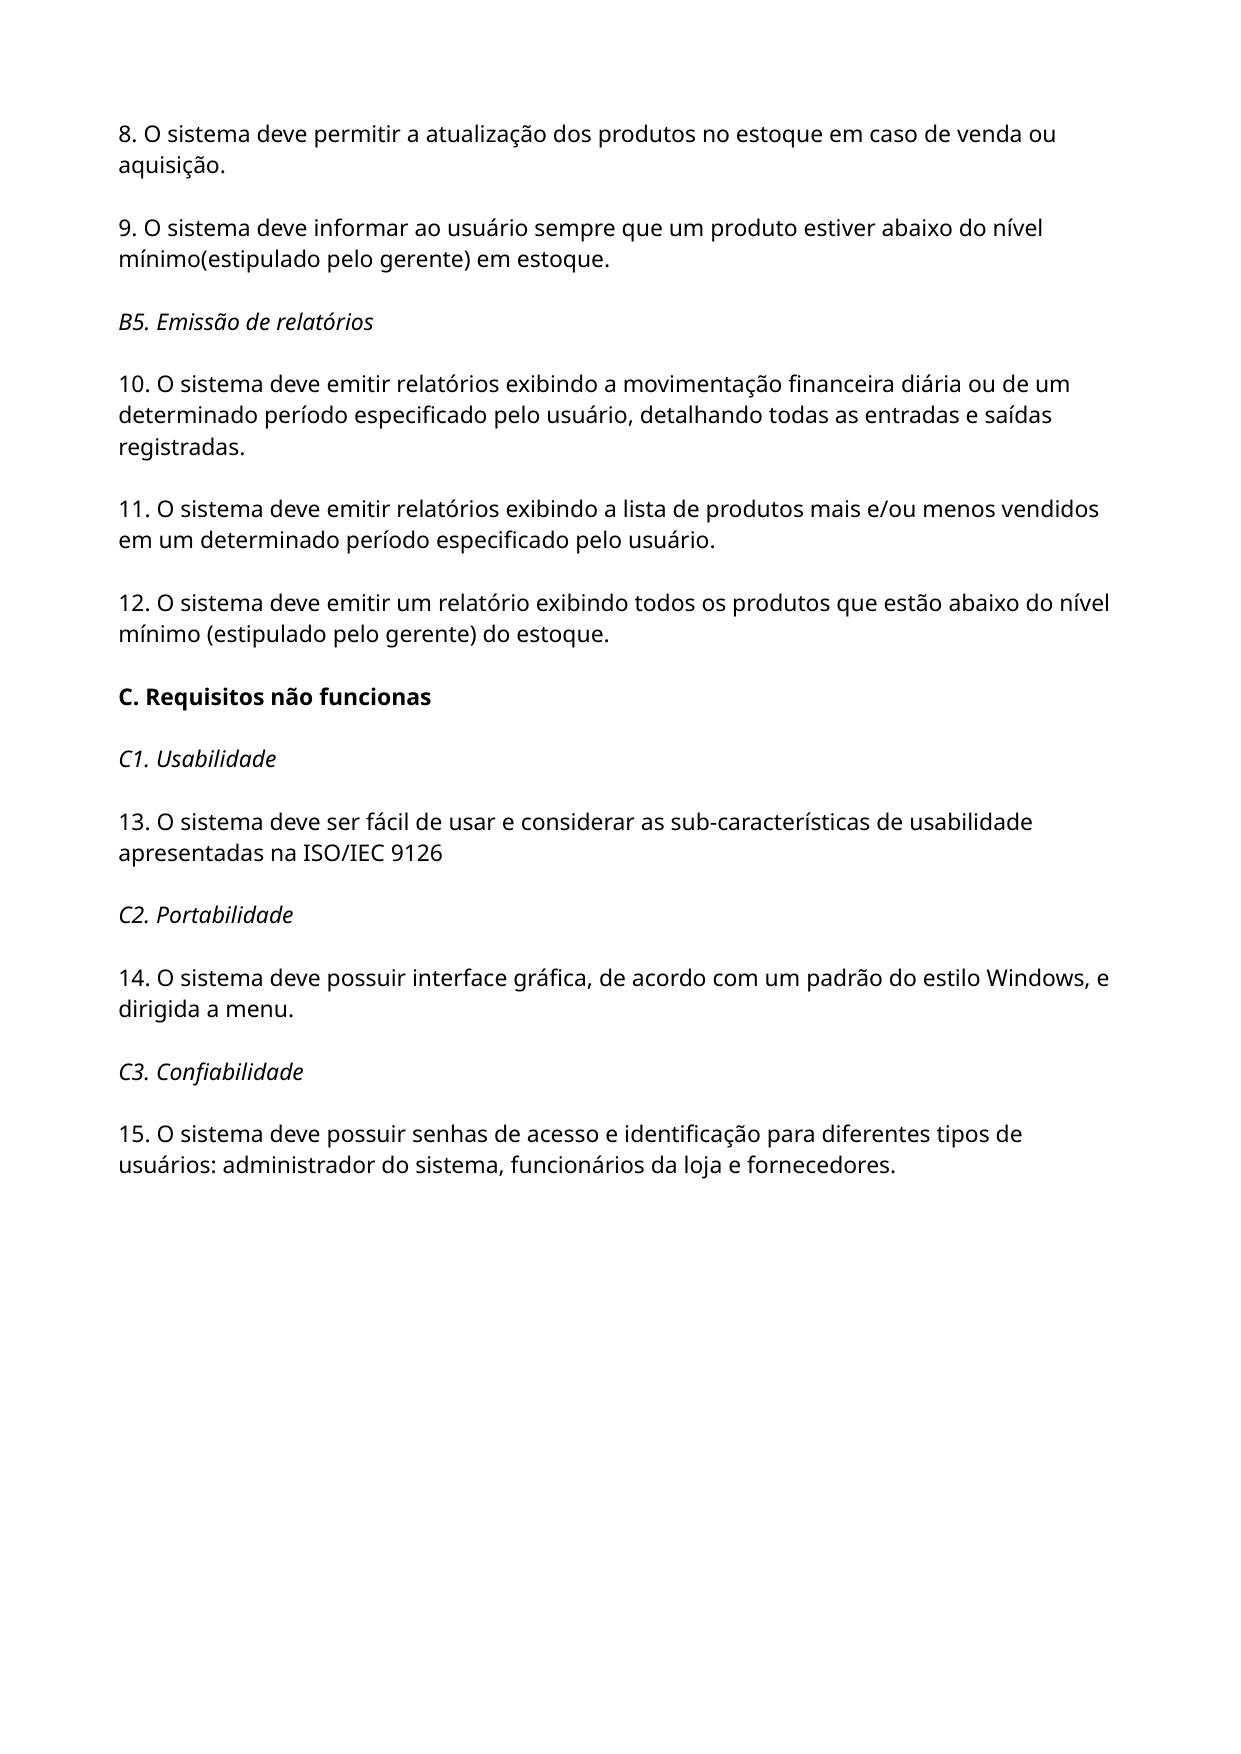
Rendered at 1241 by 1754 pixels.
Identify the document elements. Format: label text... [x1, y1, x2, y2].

text C2. Portabilidade [118, 899, 1122, 931]
text 13. O sistema deve ser fácil de usar e considerar as sub-características de usabilidade apresentadas na ISO/IEC 9126 [118, 806, 1122, 868]
text 8. O sistema deve permitir a atualização dos produtos no estoque em caso de venda ou aquisição. [118, 118, 1122, 181]
text 10. O sistema deve emitir relatórios exibindo a movimentação financeira diária ou de um determinado período especificado pelo usuário, detalhando todas as entradas e saídas registradas. [118, 368, 1122, 462]
text 11. O sistema deve emitir relatórios exibindo a lista de produtos mais e/ou menos vendidos em um determinado período especificado pelo usuário. [118, 493, 1122, 556]
text 15. O sistema deve possuir senhas de acesso e identificação para diferentes tipos de usuários: administrador do sistema, funcionários da loja e fornecedores. [118, 1118, 1122, 1181]
text B5. Emissão de relatórios [118, 306, 1122, 337]
text C3. Confiabilidade [118, 1056, 1122, 1087]
text 9. O sistema deve informar ao usuário sempre que um produto estiver abaixo do nível mínimo(estipulado pelo gerente) em estoque. [118, 212, 1122, 274]
text 12. O sistema deve emitir um relatório exibindo todos os produtos que estão abaixo do nível mínimo (estipulado pelo gerente) do estoque. [118, 587, 1122, 649]
text 14. O sistema deve possuir interface gráfica, de acordo com um padrão do estilo Windows, e dirigida a menu. [118, 962, 1122, 1024]
text C1. Usabilidade [118, 743, 1122, 774]
text C. Requisitos não funcionas [118, 681, 1122, 712]
